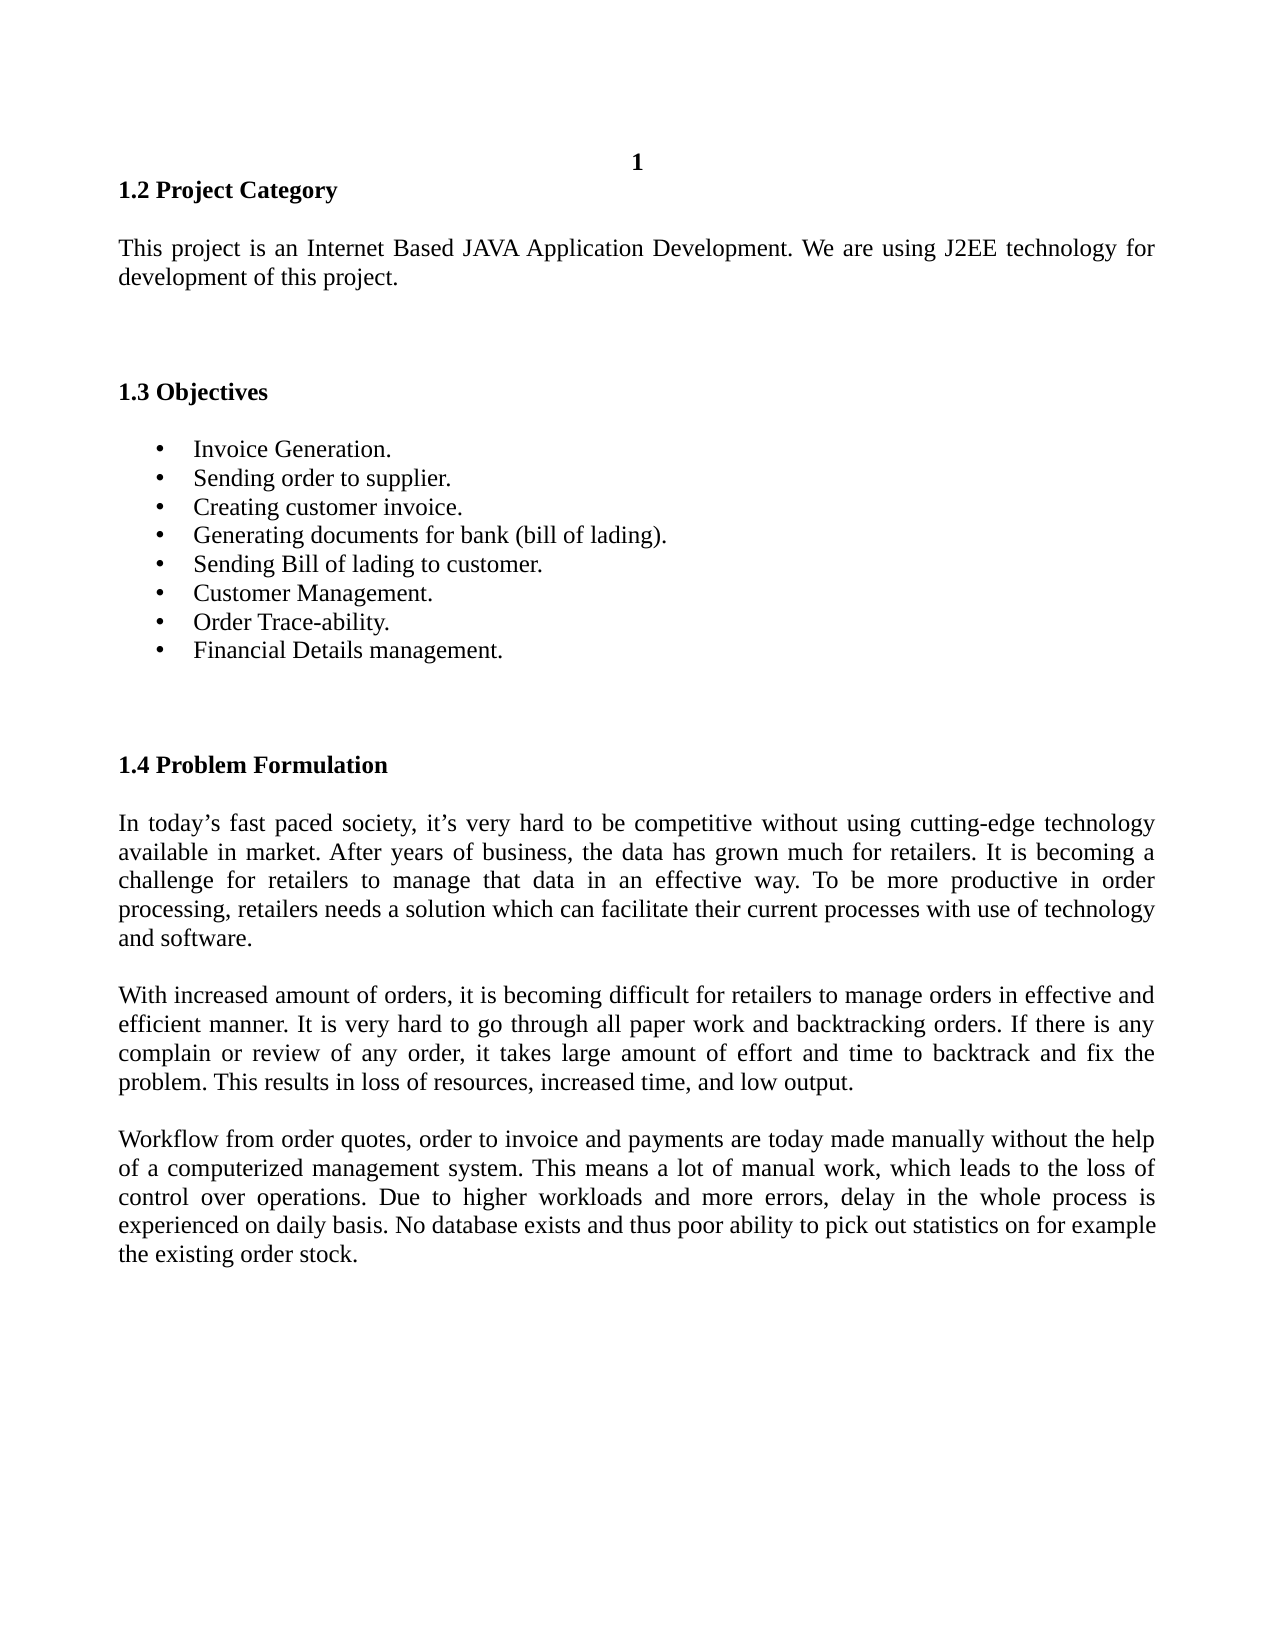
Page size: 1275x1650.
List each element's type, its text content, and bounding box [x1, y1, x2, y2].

text In today’s fast paced society, it’s very hard to be competitive without using cutting-edge technology available in market. After years of business, the data has grown much for retailers. It is becoming a challenge for retailers to manage that data in an effective way. To be more productive in order processing, retailers needs a solution which can facilitate their current processes with use of technology and software. [118, 808, 1157, 952]
text With increased amount of orders, it is becoming difficult for retailers to manage orders in effective and efficient manner. It is very hard to go through all paper work and backtracking orders. If there is any complain or review of any order, it takes large amount of effort and time to backtrack and fix the problem. This results in loss of resources, increased time, and low output. [118, 981, 1157, 1096]
list Order Trace-ability. [156, 607, 1157, 636]
list Financial Details management. [156, 636, 1157, 664]
list Customer Management. [156, 578, 1157, 607]
list Sending order to supplier. [156, 463, 1157, 492]
text 1 [118, 147, 1157, 176]
list Invoice Generation. [156, 434, 1157, 463]
text 1.4 Problem Formulation [118, 751, 1157, 779]
list Sending Bill of lading to customer. [156, 549, 1157, 578]
text This project is an Internet Based JAVA Application Development. We are using J2EE technology for development of this project. [118, 233, 1157, 291]
text 1.2 Project Category [118, 176, 1157, 204]
text 1.3 Objectives [118, 377, 1157, 406]
text Workflow from order quotes, order to invoice and payments are today made manually without the help of a computerized management system. This means a lot of manual work, which leads to the loss of control over operations. Due to higher workloads and more errors, delay in the whole process is experienced on daily basis. No database exists and thus poor ability to pick out statistics on for example the existing order stock. [118, 1124, 1157, 1268]
list Creating customer invoice. [156, 492, 1157, 521]
list Generating documents for bank (bill of lading). [156, 521, 1157, 549]
